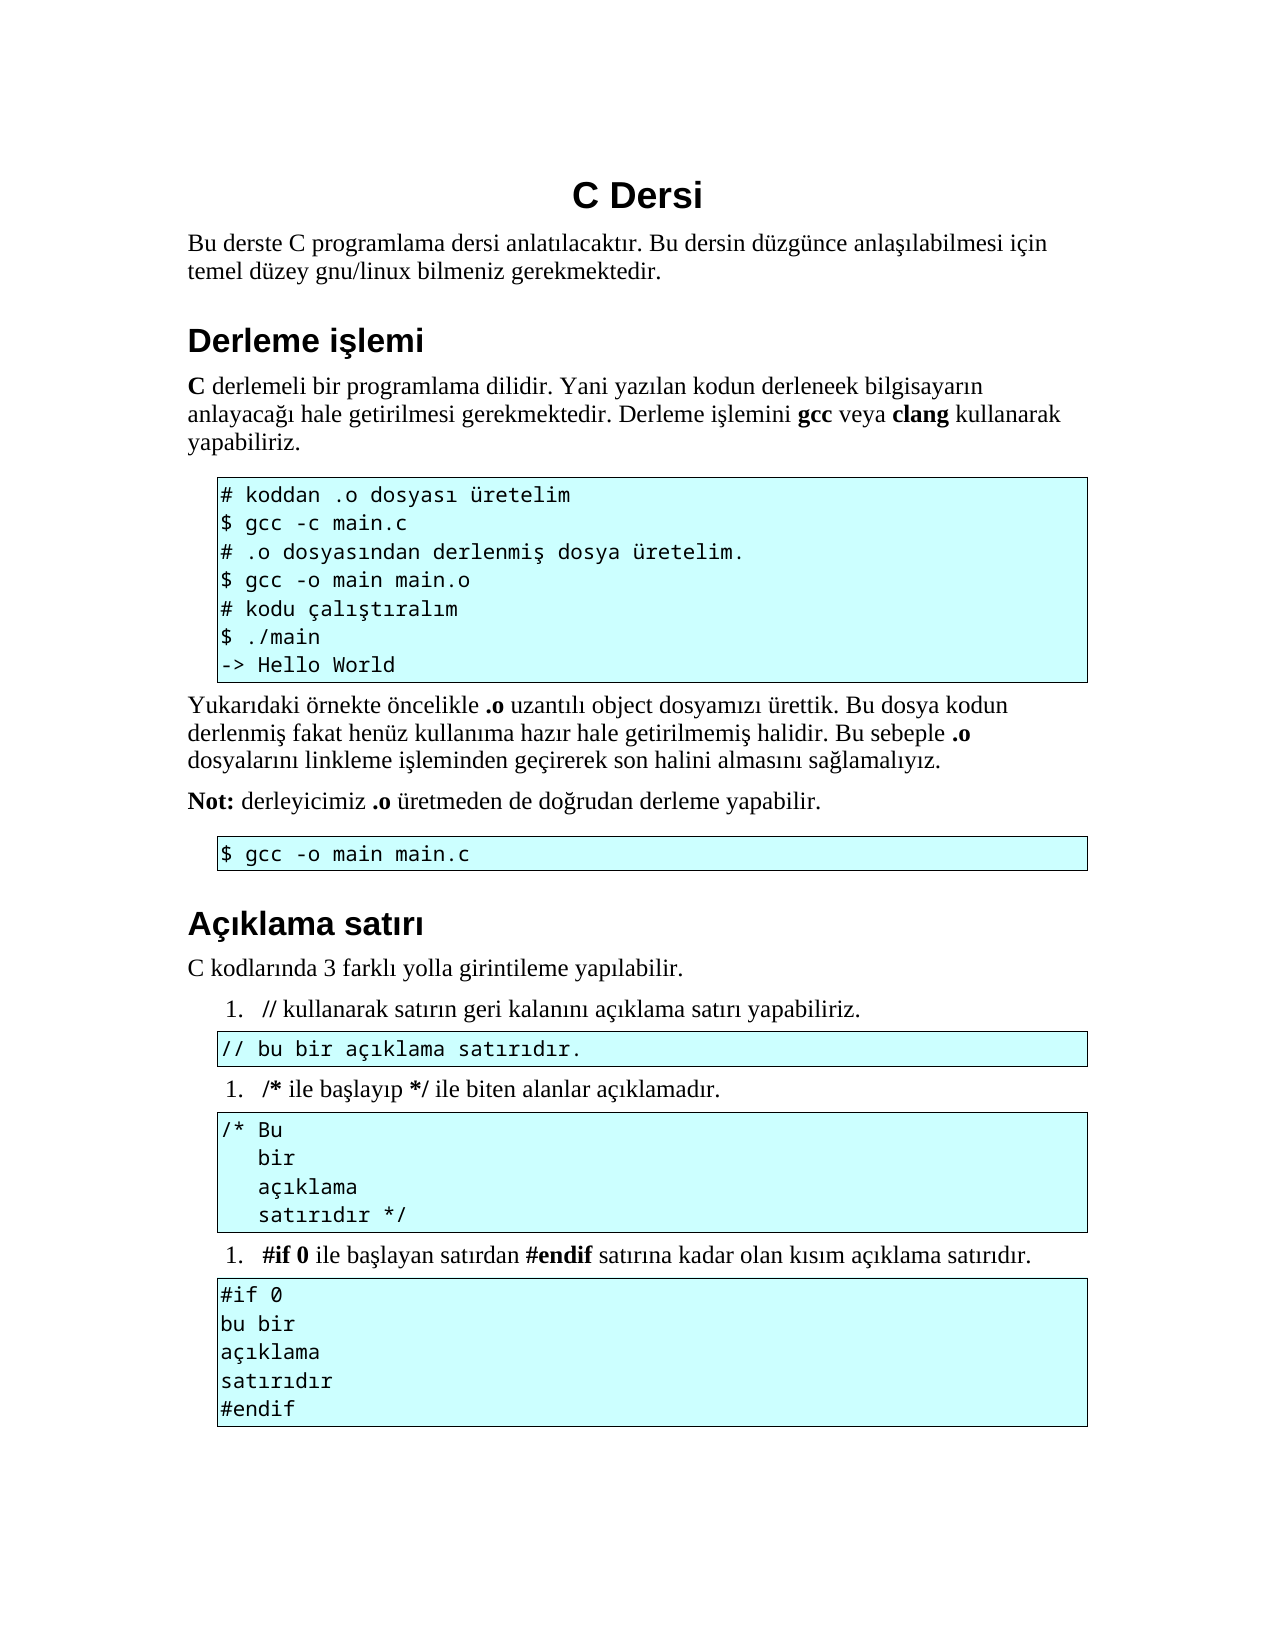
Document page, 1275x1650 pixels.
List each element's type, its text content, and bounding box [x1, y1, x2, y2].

title C Dersi [187, 175, 1087, 217]
text C kodlarında 3 farklı yolla girintileme yapılabilir. [187, 954, 1087, 982]
subtitle Derleme işlemi [187, 322, 1087, 360]
text Yukarıdaki örnekte öncelikle .o uzantılı object dosyamızı ürettik. Bu dosya kodun derlenmiş fakat henüz kullanıma hazır hale getirilmemiş halidir. Bu sebeple .o dosyalarını linkleme işleminden geçirerek son halini almasını sağlamalıyız. [187, 691, 1087, 774]
list /* ile başlayıp */ ile biten alanlar açıklamadır. [225, 1075, 1087, 1103]
text Not: derleyicimiz .o üretmeden de doğrudan derleme yapabilir. [187, 787, 1087, 814]
text # koddan .o dosyası üretelim $ gcc -c main.c # .o dosyasından derlenmiş dosya üretelim. $ gcc -o main main.o # kodu çalıştıralım $ ./main -> Hello World [218, 478, 1087, 682]
text // bu bir açıklama satırıdır. [218, 1032, 1087, 1066]
list // kullanarak satırın geri kalanını açıklama satırı yapabiliriz. [225, 995, 1087, 1022]
list #if 0 ile başlayan satırdan #endif satırına kadar olan kısım açıklama satırıdır. [225, 1241, 1087, 1268]
text #if 0 bu bir açıklama satırıdır #endif [218, 1279, 1087, 1426]
text C derlemeli bir programlama dilidir. Yani yazılan kodun derleneek bilgisayarın anlayacağı hale getirilmesi gerekmektedir. Derleme işlemini gcc veya clang kullanarak yapabiliriz. [187, 372, 1087, 455]
text /* Bu bir açıklama satırıdır */ [218, 1113, 1087, 1232]
subtitle Açıklama satırı [187, 904, 1087, 942]
text Bu derste C programlama dersi anlatılacaktır. Bu dersin düzgünce anlaşılabilmesi için temel düzey gnu/linux bilmeniz gerekmektedir. [187, 229, 1087, 285]
text $ gcc -o main main.c [218, 837, 1087, 870]
